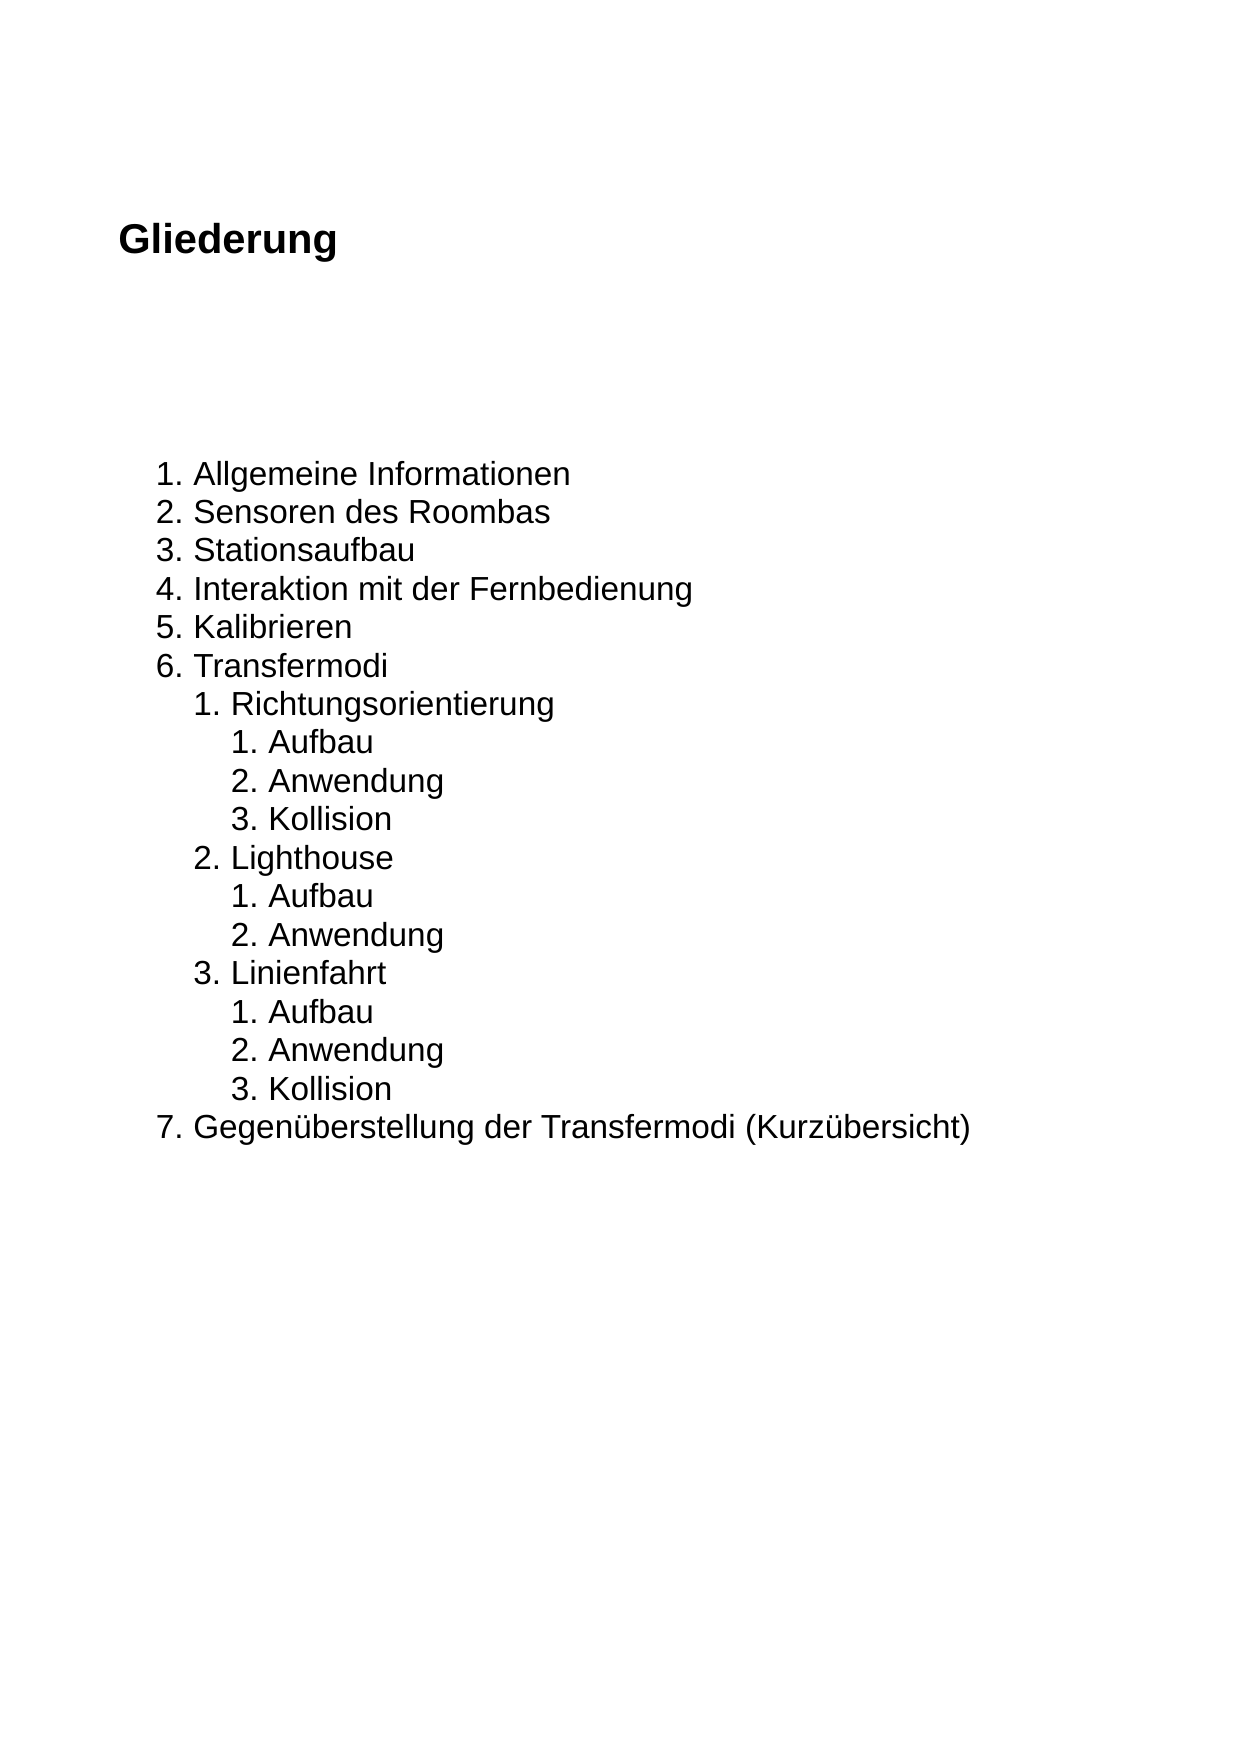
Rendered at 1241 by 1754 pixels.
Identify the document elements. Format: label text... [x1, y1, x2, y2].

list Allgemeine Informationen [156, 453, 1122, 492]
list Gegenüberstellung der Transfermodi (Kurzübersicht) [156, 1107, 1122, 1145]
list Kollision [231, 799, 1122, 838]
list Kollision [231, 1068, 1122, 1107]
list Lighthouse [193, 838, 1122, 876]
list Richtungsorientierung [193, 684, 1122, 723]
list Stationsaufbau [156, 530, 1122, 569]
list Sensoren des Roombas [156, 492, 1122, 530]
list Kalibrieren [156, 607, 1122, 646]
list Aufbau [231, 723, 1122, 761]
list Transfermodi [156, 646, 1122, 684]
list Anwendung [231, 1030, 1122, 1068]
list Aufbau [231, 992, 1122, 1030]
list Linienfahrt [193, 953, 1122, 992]
list Interaktion mit der Fernbedienung [156, 569, 1122, 607]
list Anwendung [231, 915, 1122, 953]
text Gliederung [118, 214, 1122, 262]
list Anwendung [231, 761, 1122, 799]
list Aufbau [231, 876, 1122, 915]
